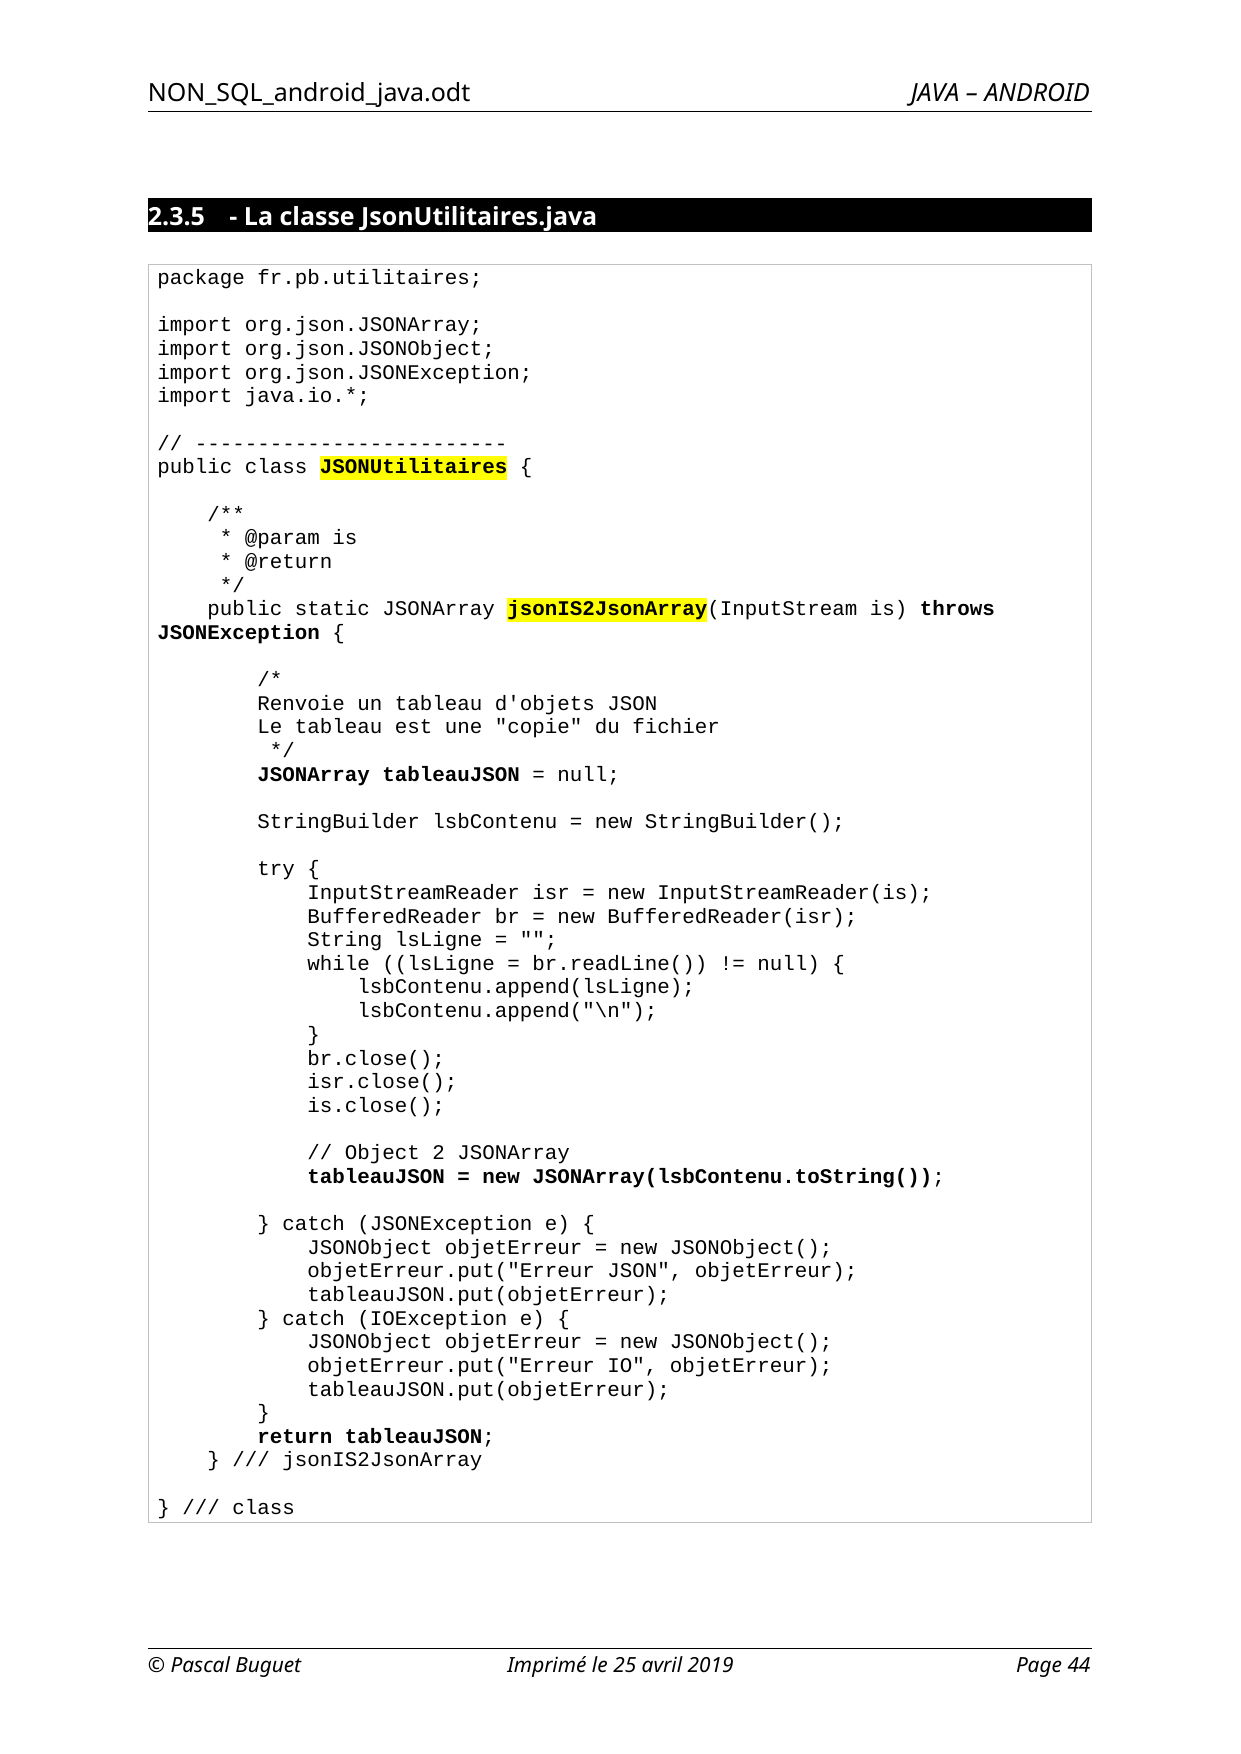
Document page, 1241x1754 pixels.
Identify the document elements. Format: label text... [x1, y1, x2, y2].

text public static JSONArray jsonIS2JsonArray(InputStream is) throws JSONException { [149, 595, 1091, 642]
text is.close(); [149, 1092, 1091, 1115]
text StringBuilder lsbContenu = new StringBuilder(); [149, 808, 1091, 832]
text lsbContenu.append("\n"); [149, 997, 1091, 1021]
text // Object 2 JSONArray [149, 1139, 1091, 1163]
text BufferedReader br = new BufferedReader(isr); [149, 902, 1091, 926]
text } /// jsonIS2JsonArray [149, 1446, 1091, 1470]
text objetErreur.put("Erreur IO", objetErreur); [149, 1352, 1091, 1375]
text objetErreur.put("Erreur JSON", objetErreur); [149, 1257, 1091, 1281]
text } /// class [149, 1494, 1091, 1522]
text return tableauJSON; [149, 1423, 1091, 1446]
text try { [149, 855, 1091, 879]
text lsbContenu.append(lsLigne); [149, 973, 1091, 997]
text Le tableau est une "copie" du fichier [149, 713, 1091, 737]
text Renvoie un tableau d'objets JSON [149, 690, 1091, 713]
text package fr.pb.utilitaires; [149, 265, 1091, 288]
text import org.json.JSONObject; [149, 335, 1091, 359]
text * @param is [149, 524, 1091, 548]
text while ((lsLigne = br.readLine()) != null) { [149, 950, 1091, 973]
text import java.io.*; [149, 382, 1091, 406]
text /* [149, 666, 1091, 690]
text isr.close(); [149, 1068, 1091, 1092]
text * @return [149, 548, 1091, 571]
text tableauJSON = new JSONArray(lsbContenu.toString()); [149, 1163, 1091, 1186]
text } catch (JSONException e) { [149, 1210, 1091, 1233]
text tableauJSON.put(objetErreur); [149, 1281, 1091, 1304]
text import org.json.JSONException; [149, 359, 1091, 382]
text JSONObject objetErreur = new JSONObject(); [149, 1233, 1091, 1257]
text /** [149, 501, 1091, 524]
text InputStreamReader isr = new InputStreamReader(is); [149, 879, 1091, 902]
text */ [149, 571, 1091, 595]
text } catch (IOException e) { [149, 1304, 1091, 1328]
text import org.json.JSONArray; [149, 311, 1091, 335]
subtitle - La classe JsonUtilitaires.java [148, 198, 1092, 232]
text JSONObject objetErreur = new JSONObject(); [149, 1328, 1091, 1352]
text JSONArray tableauJSON = null; [149, 761, 1091, 784]
text public class JSONUtilitaires { [149, 453, 1091, 477]
text br.close(); [149, 1044, 1091, 1068]
text // ------------------------- [149, 429, 1091, 453]
text */ [149, 737, 1091, 761]
text String lsLigne = ""; [149, 926, 1091, 950]
text tableauJSON.put(objetErreur); [149, 1375, 1091, 1399]
text } [149, 1021, 1091, 1044]
text } [149, 1399, 1091, 1423]
